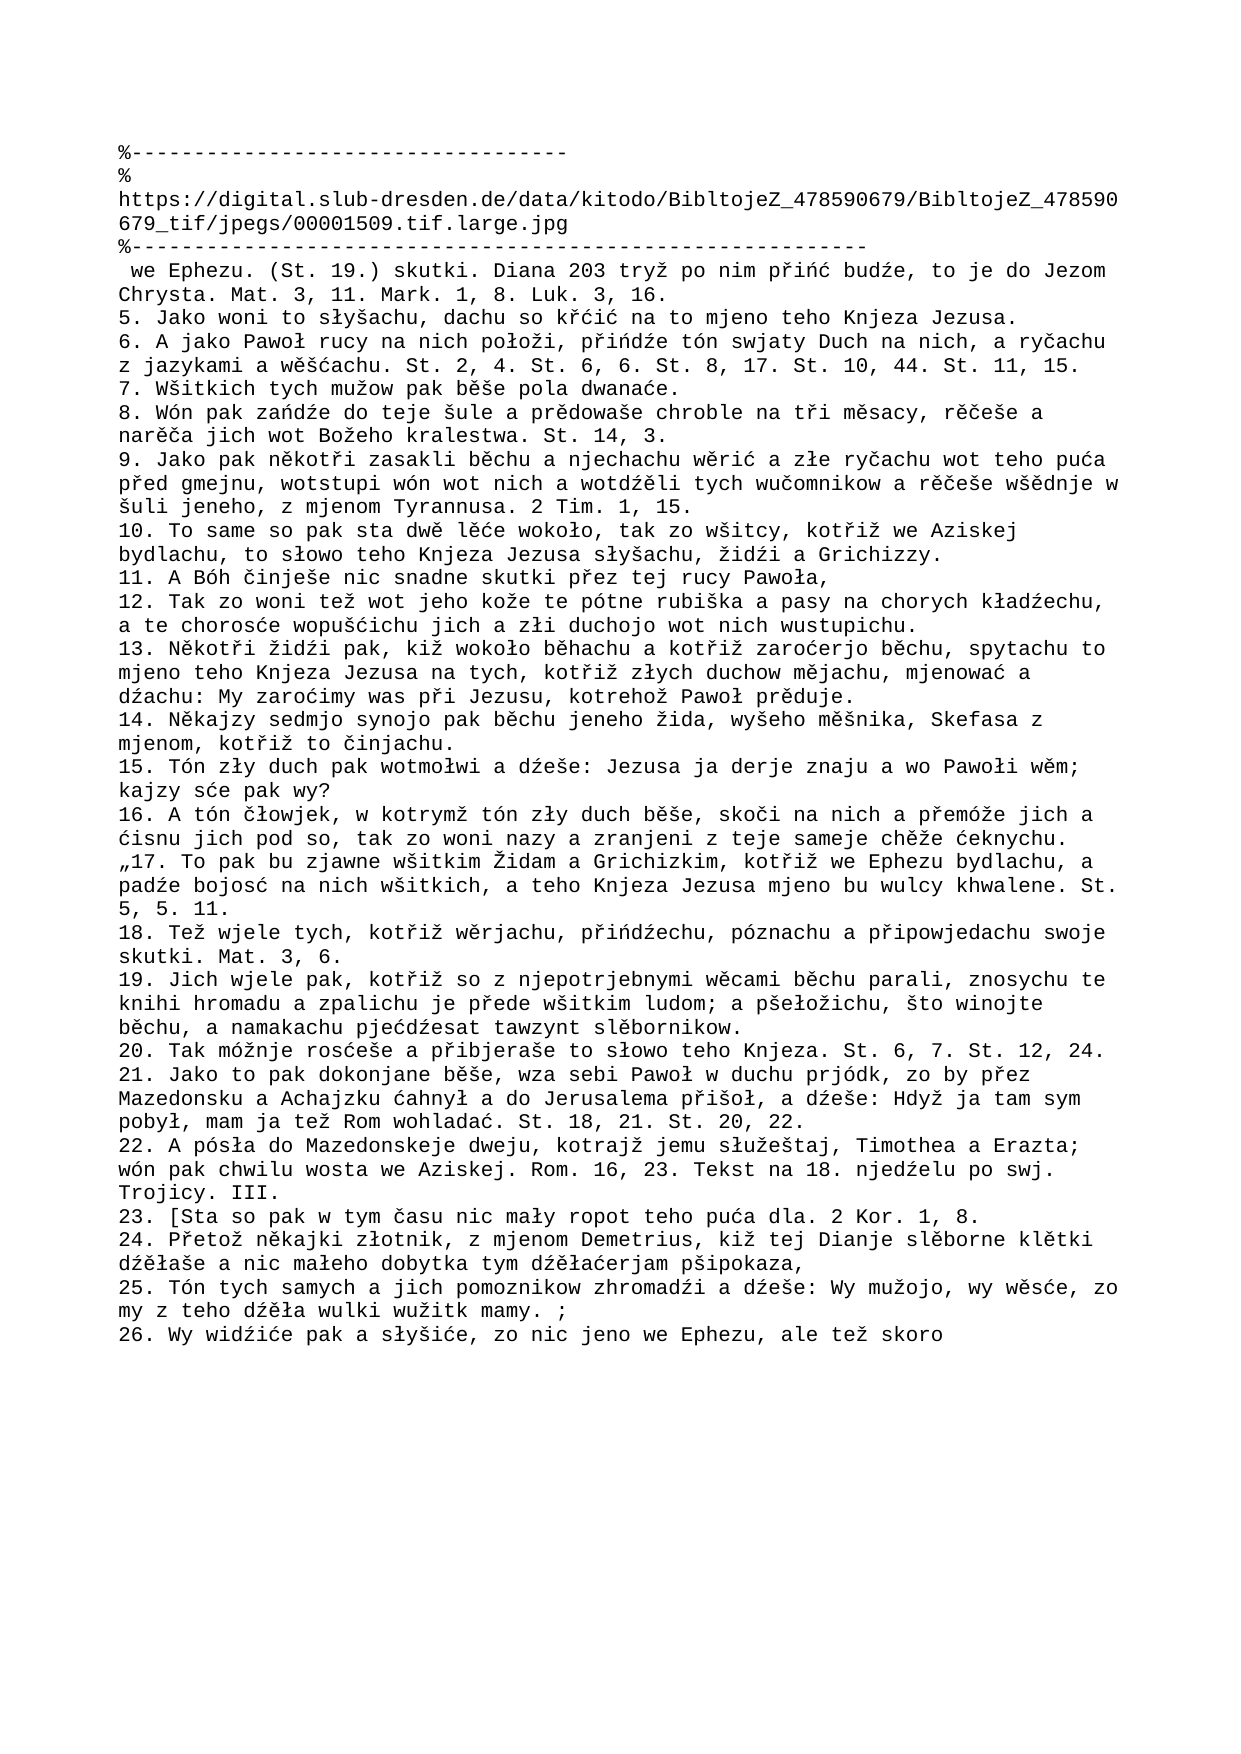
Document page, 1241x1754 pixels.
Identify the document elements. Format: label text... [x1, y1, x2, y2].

text %----------------------------------- [118, 142, 1122, 165]
text 26. Wy widźiće pak a słyšiće, zo nic jeno we Ephezu, ale tež skoro [118, 1324, 1122, 1348]
text 10. To same so pak sta dwě lěće wokoło, tak zo wšitcy, kotřiž we Aziskej bydlachu, to słowo teho Knjeza Jezusa słyšachu, židźi a Grichizzy. [118, 520, 1122, 567]
text 18. Tež wjele tych, kotřiž wěrjachu, přińdźechu, póznachu a připowjedachu swoje skutki. Mat. 3, 6. [118, 922, 1122, 969]
text 7. Wšitkich tych mužow pak běše pola dwanaće. [118, 378, 1122, 402]
text 21. Jako to pak dokonjane běše, wza sebi Pawoł w duchu prjódk, zo by přez Mazedonsku a Achajzku ćahnył a do Jerusalema přišoł, a dźeše: Hdyž ja tam sym pobył, mam ja tež Rom wohladać. St. 18, 21. St. 20, 22. [118, 1064, 1122, 1135]
text 14. Někajzy sedmjo synojo pak běchu jeneho žida, wyšeho měšnika, Skefasa z mjenom, kotřiž to činjachu. [118, 709, 1122, 757]
text 22. A pósła do Mazedonskeje dweju, kotrajž jemu słužeštaj, Timothea a Erazta; wón pak chwilu wosta we Aziskej. Rom. 16, 23. Tekst na 18. njedźelu po swj. Trojicy. III. [118, 1135, 1122, 1206]
text 16. A tón čłowjek, w kotrymž tón zły duch běše, skoči na nich a přemóže jich a ćisnu jich pod so, tak zo woni nazy a zranjeni z teje sameje chěže ćeknychu. „17. To pak bu zjawne wšitkim Židam a Grichizkim, kotřiž we Ephezu bydlachu, a padźe bojosć na nich wšitkich, a teho Knjeza Jezusa mjeno bu wulcy khwalene. St. 5, 5. 11. [118, 804, 1122, 922]
text 19. Jich wjele pak, kotřiž so z njepotrjebnymi wěcami běchu parali, znosychu te knihi hromadu a zpalichu je přede wšitkim ludom; a pšełožichu, što winojte běchu, a namakachu pjećdźesat tawzynt slěbornikow. [118, 969, 1122, 1040]
text 9. Jako pak někotři zasakli běchu a njechachu wěrić a złe ryčachu wot teho puća před gmejnu, wotstupi wón wot nich a wotdźěli tych wučomnikow a rěčeše wšědnje w šuli jeneho, z mjenom Tyrannusa. 2 Tim. 1, 15. [118, 449, 1122, 520]
text 25. Tón tych samych a jich pomoznikow zhromadźi a dźeše: Wy mužojo, wy wěsće, zo my z teho dźěła wulki wužitk mamy. ; [118, 1277, 1122, 1324]
text 6. A jako Pawoł rucy na nich połoži, přińdźe tón swjaty Duch na nich, a ryčachu z jazykami a wěšćachu. St. 2, 4. St. 6, 6. St. 8, 17. St. 10, 44. St. 11, 15. [118, 331, 1122, 378]
text 11. A Bóh činješe nic snadne skutki přez tej rucy Pawoła, [118, 567, 1122, 591]
text 20. Tak móžnje rosćeše a přibjeraše to słowo teho Knjeza. St. 6, 7. St. 12, 24. [118, 1040, 1122, 1064]
text 8. Wón pak zańdźe do teje šule a prědowaše chroble na tři měsacy, rěčeše a narěča jich wot Božeho kralestwa. St. 14, 3. [118, 402, 1122, 449]
text 23. [Sta so pak w tym času nic mały ropot teho puća dla. 2 Kor. 1, 8. [118, 1206, 1122, 1229]
text 15. Tón zły duch pak wotmołwi a dźeše: Jezusa ja derje znaju a wo Pawołi wěm; kajzy sće pak wy? [118, 757, 1122, 804]
text we Ephezu. (St. 19.) skutki. Diana 203 tryž po nim přińć budźe, to je do Jezom Chrysta. Mat. 3, 11. Mark. 1, 8. Luk. 3, 16. [118, 260, 1122, 307]
text % https://digital.slub-dresden.de/data/kitodo/BibltojeZ_478590679/BibltojeZ_478590679_tif/jpegs/00001509.tif.large.jpg [118, 165, 1122, 236]
text %----------------------------------------------------------- [118, 236, 1122, 260]
text 12. Tak zo woni tež wot jeho kože te pótne rubiška a pasy na chorych kładźechu, a te chorosće wopušćichu jich a złi duchojo wot nich wustupichu. [118, 591, 1122, 638]
text 13. Někotři židźi pak, kiž wokoło běhachu a kotřiž zaroćerjo běchu, spytachu to mjeno teho Knjeza Jezusa na tych, kotřiž złych duchow mějachu, mjenować a dźachu: My zaroćimy was při Jezusu, kotrehož Pawoł prěduje. [118, 638, 1122, 709]
text 5. Jako woni to słyšachu, dachu so křćić na to mjeno teho Knjeza Jezusa. [118, 307, 1122, 331]
text 24. Přetož někajki złotnik, z mjenom Demetrius, kiž tej Dianje slěborne klětki dźěłaše a nic małeho dobytka tym dźěłaćerjam pšipokaza, [118, 1229, 1122, 1277]
